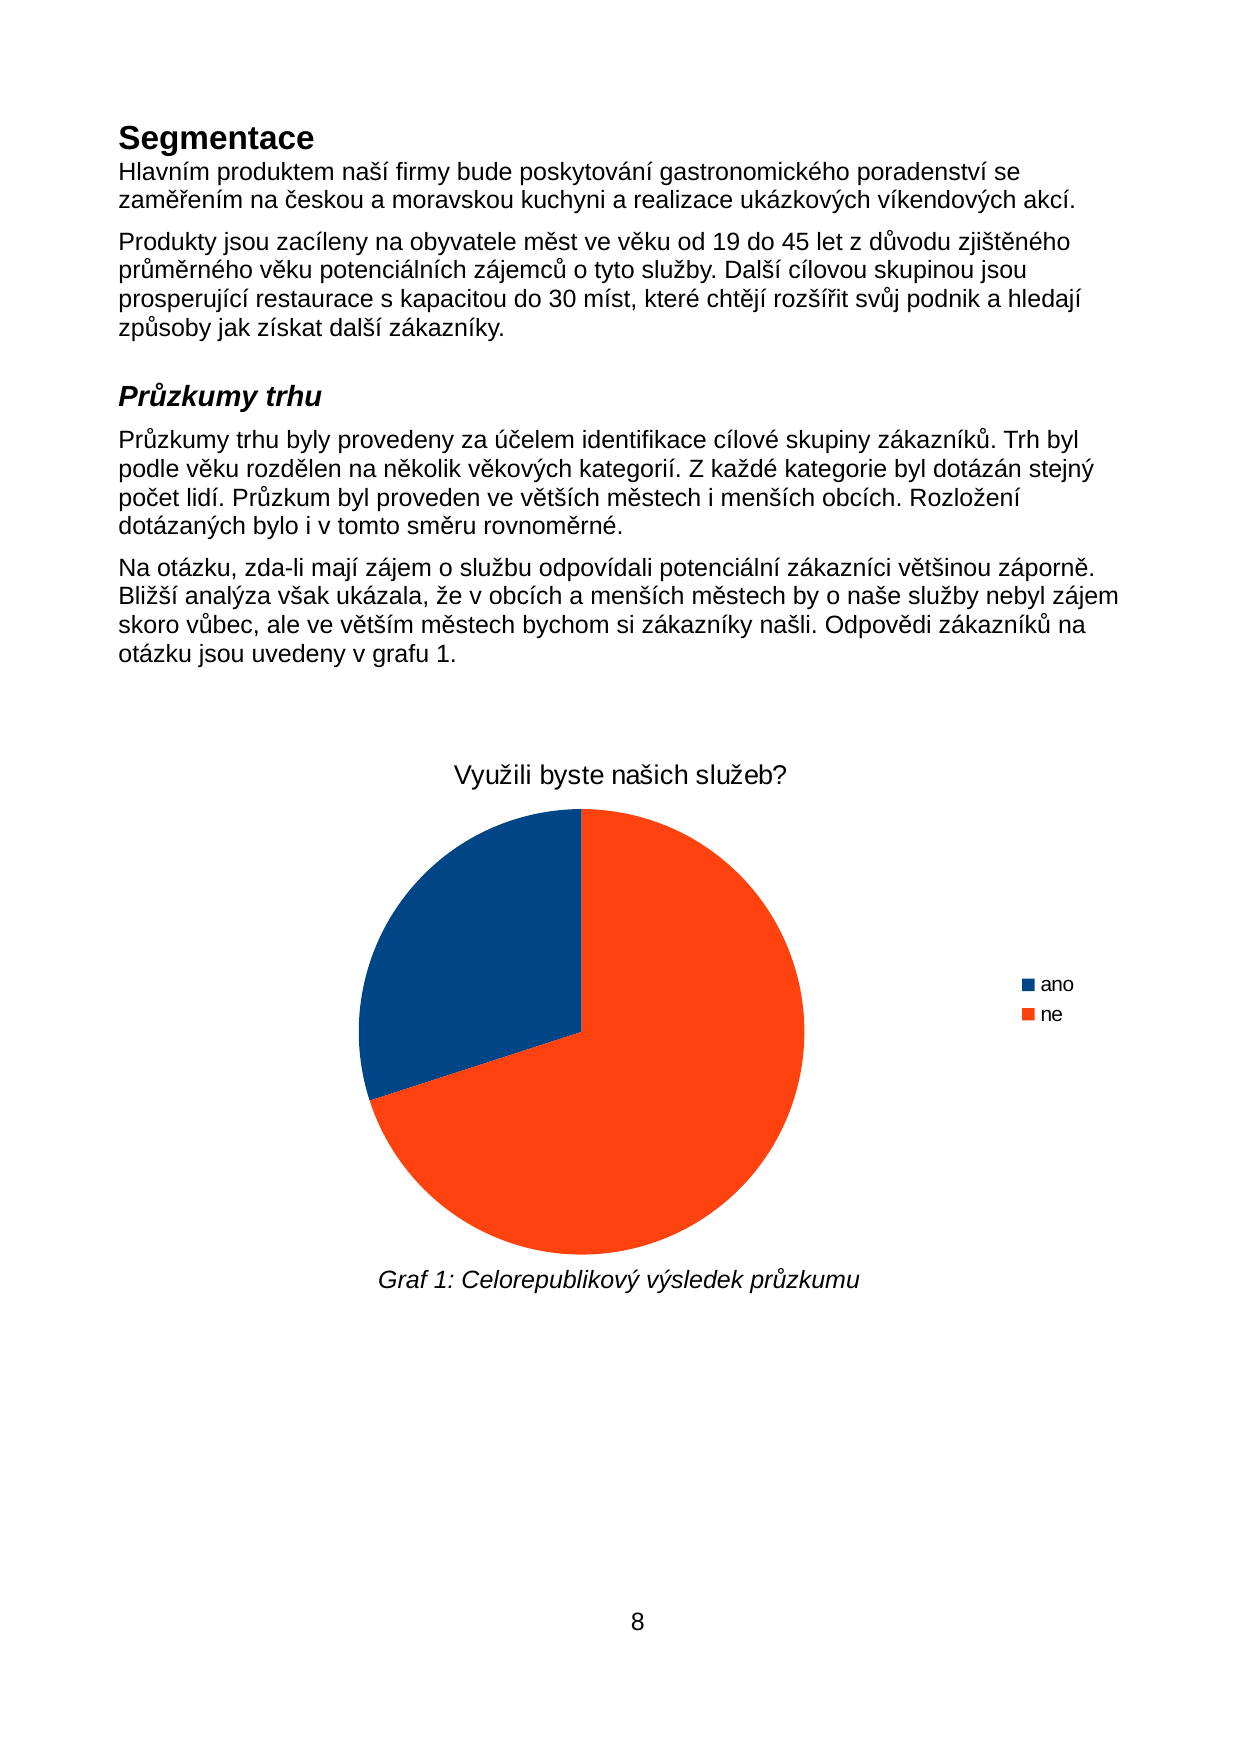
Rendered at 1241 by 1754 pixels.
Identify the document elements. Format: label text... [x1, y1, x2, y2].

subtitle Segmentace [118, 118, 1122, 157]
subtitle Průzkumy trhu [118, 379, 1122, 413]
text Hlavním produktem naší firmy bude poskytování gastronomického poradenství se zaměřením na českou a moravskou kuchyni a realizace ukázkových víkendových akcí. [118, 157, 1122, 214]
text Průzkumy trhu byly provedeny za účelem identifikace cílové skupiny zákazníků. Trh byl podle věku rozdělen na několik věkových kategorií. Z každé kategorie byl dotázán stejný počet lidí. Průzkum byl proveden ve větších městech i menších obcích. Rozložení dotázaných bylo i v tomto směru rovnoměrné. [118, 425, 1122, 540]
text Graf 1: Celorepublikový výsledek průzkumu [148, 1266, 1093, 1294]
text Produkty jsou zacíleny na obyvatele měst ve věku od 19 do 45 let z důvodu zjištěného průměrného věku potenciálních zájemců o tyto služby. Další cílovou skupinou jsou prosperující restaurace s kapacitou do 30 míst, které chtějí rozšířit svůj podnik a hledají způsoby jak získat další zákazníky. [118, 227, 1122, 342]
text Na otázku, zda-li mají zájem o službu odpovídali potenciální zákazníci většinou záporně. Bližší analýza však ukázala, že v obcích a menších městech by o naše služby nebyl zájem skoro vůbec, ale ve větším městech bychom si zákazníky našli. Odpovědi zákazníků na otázku jsou uvedeny v grafu 1. [118, 553, 1122, 668]
